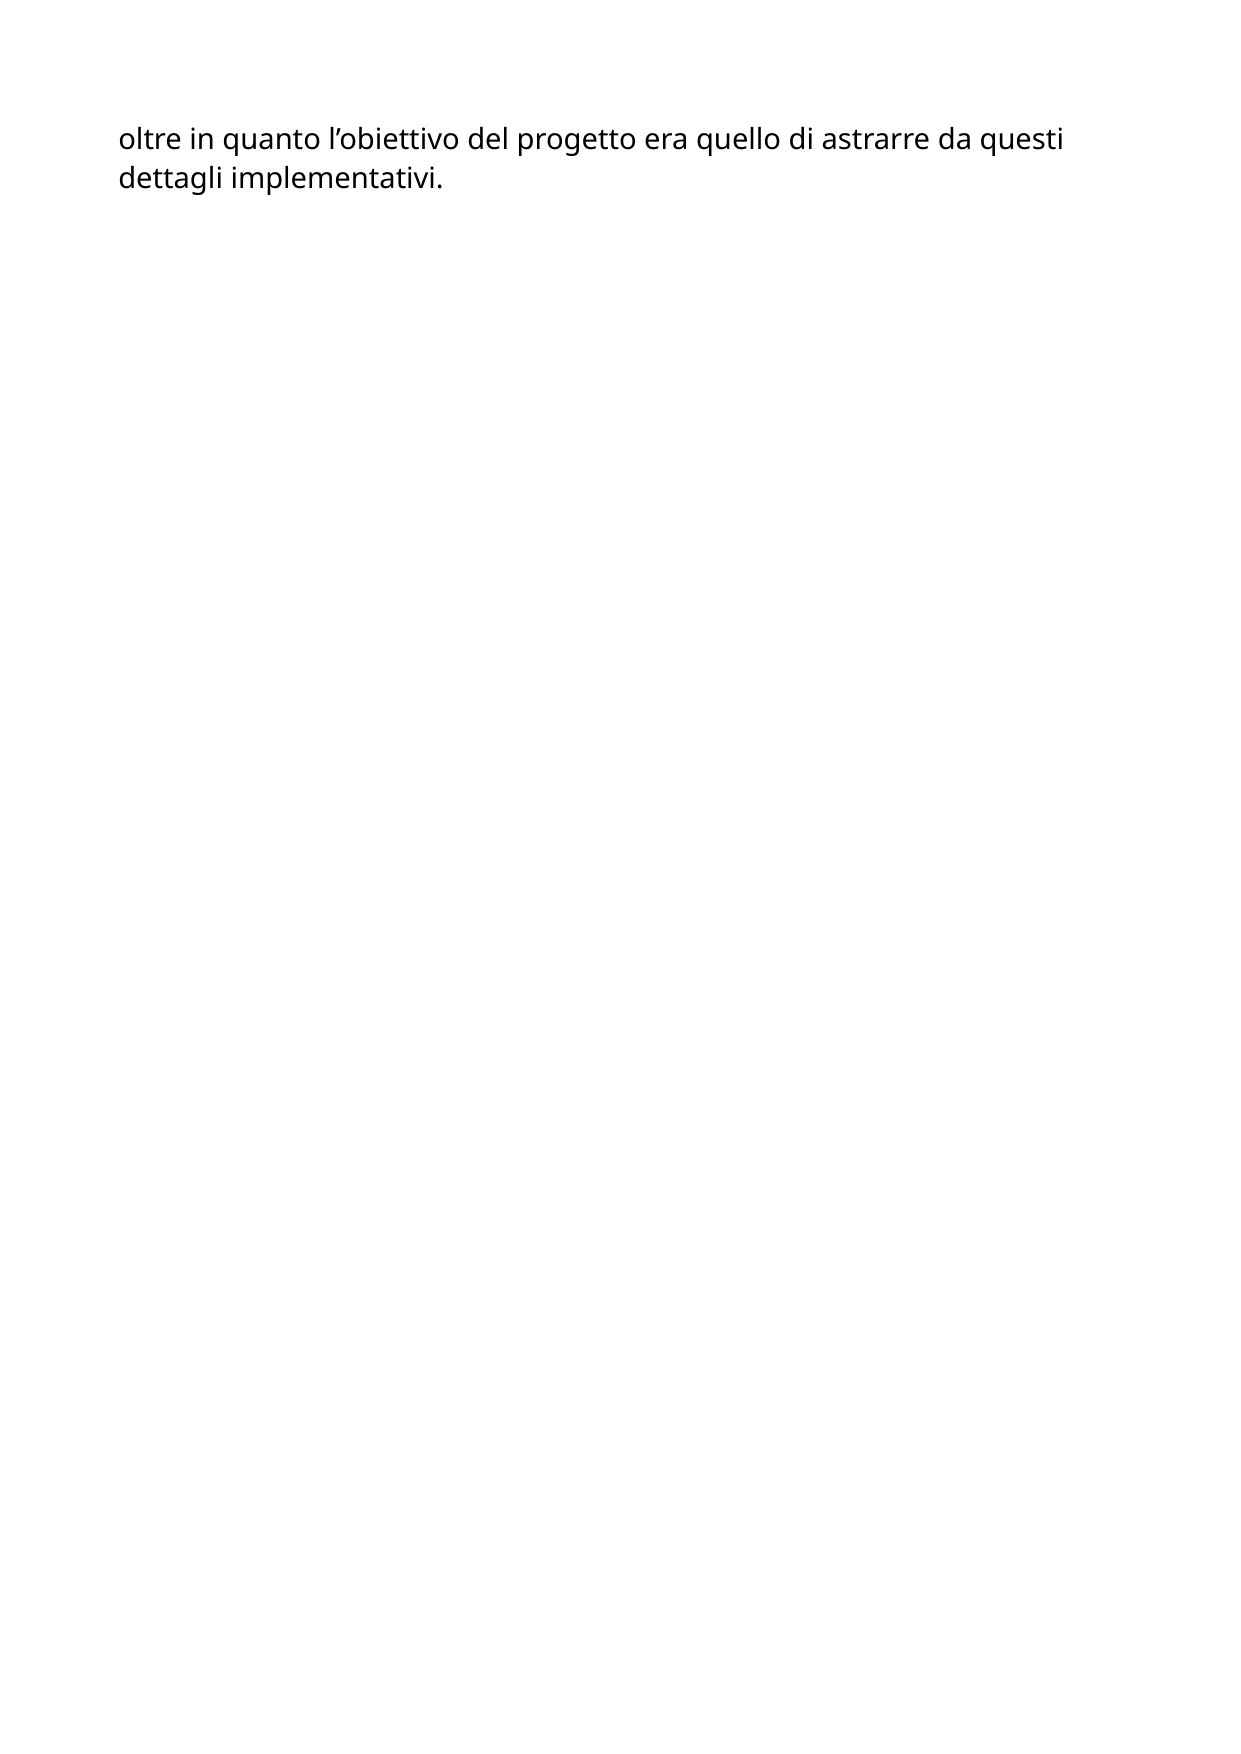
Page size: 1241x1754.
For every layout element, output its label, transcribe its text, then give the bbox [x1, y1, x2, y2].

text oltre in quanto l’obiettivo del progetto era quello di astrarre da questi dettagli implementativi. [118, 118, 1122, 197]
